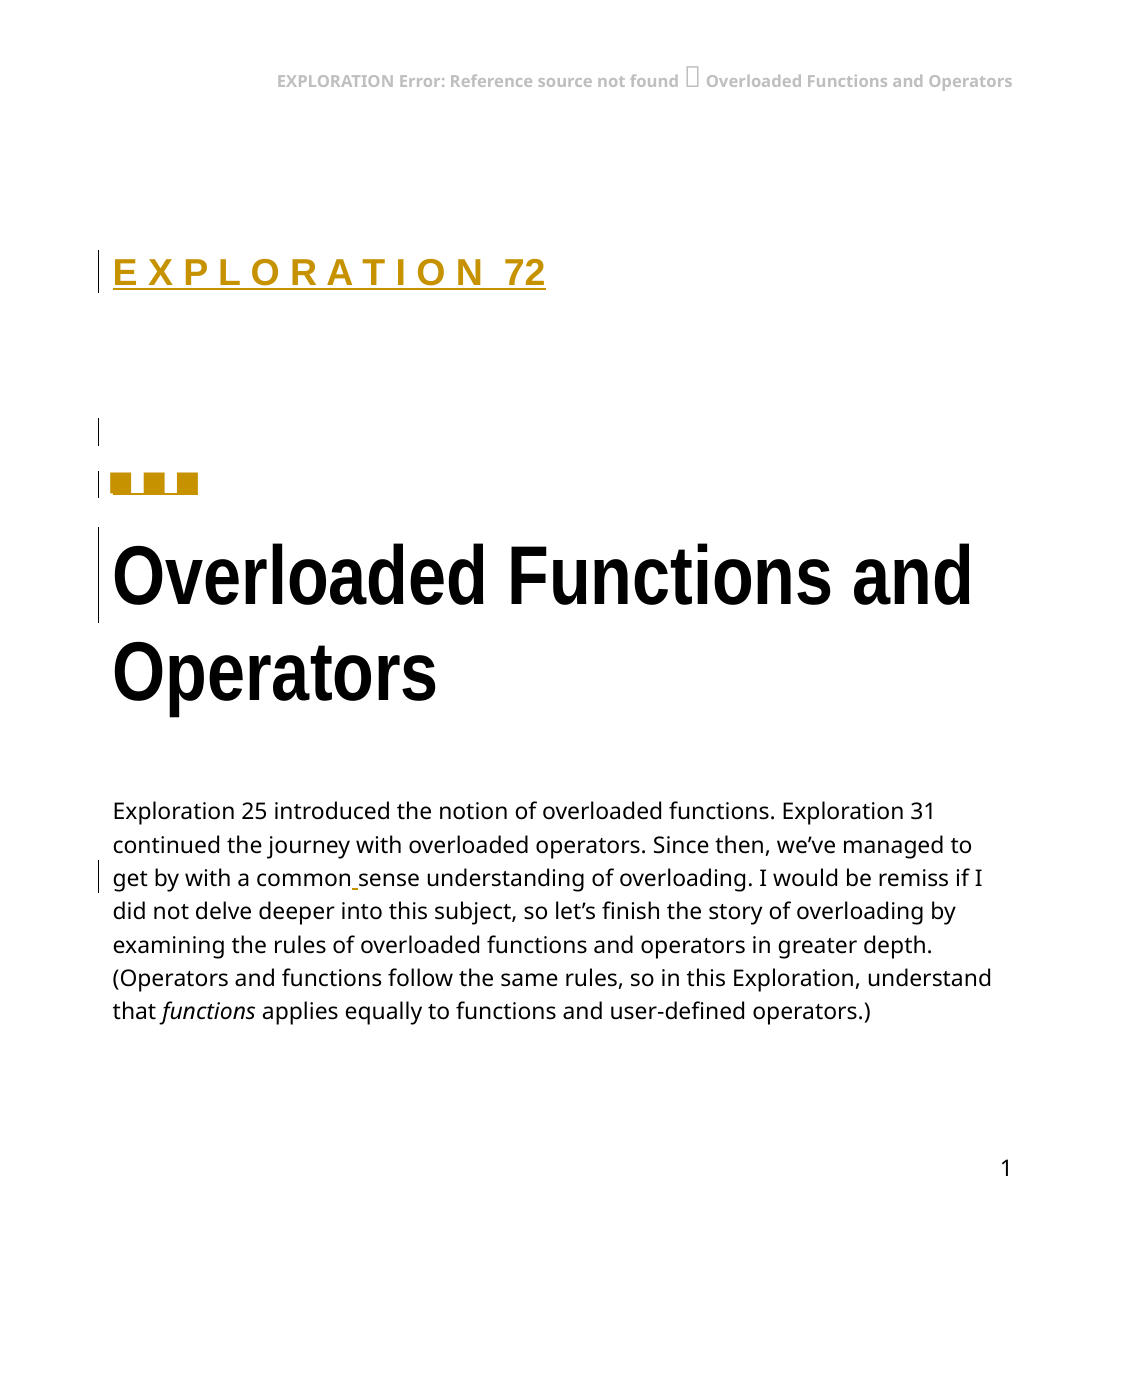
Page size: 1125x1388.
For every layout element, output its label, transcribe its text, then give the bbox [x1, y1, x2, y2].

title Overloaded Functions and Operators [112, 527, 1012, 718]
text Exploration 25 introduced the notion of overloaded functions. Exploration 31 continued the journey with overloaded operators. Since then, we’ve managed to get by with a common sense understanding of overloading. I would be remiss if I did not delve deeper into this subject, so let’s finish the story of overloading by examining the rules of overloaded functions and operators in greater depth. (Operators and functions follow the same rules, so in this Exploration, understand that functions applies equally to functions and user-defined operators.) [112, 793, 1012, 1027]
text E X P L O R A T I O N 72 [112, 250, 1012, 293]
text  [112, 471, 1012, 498]
